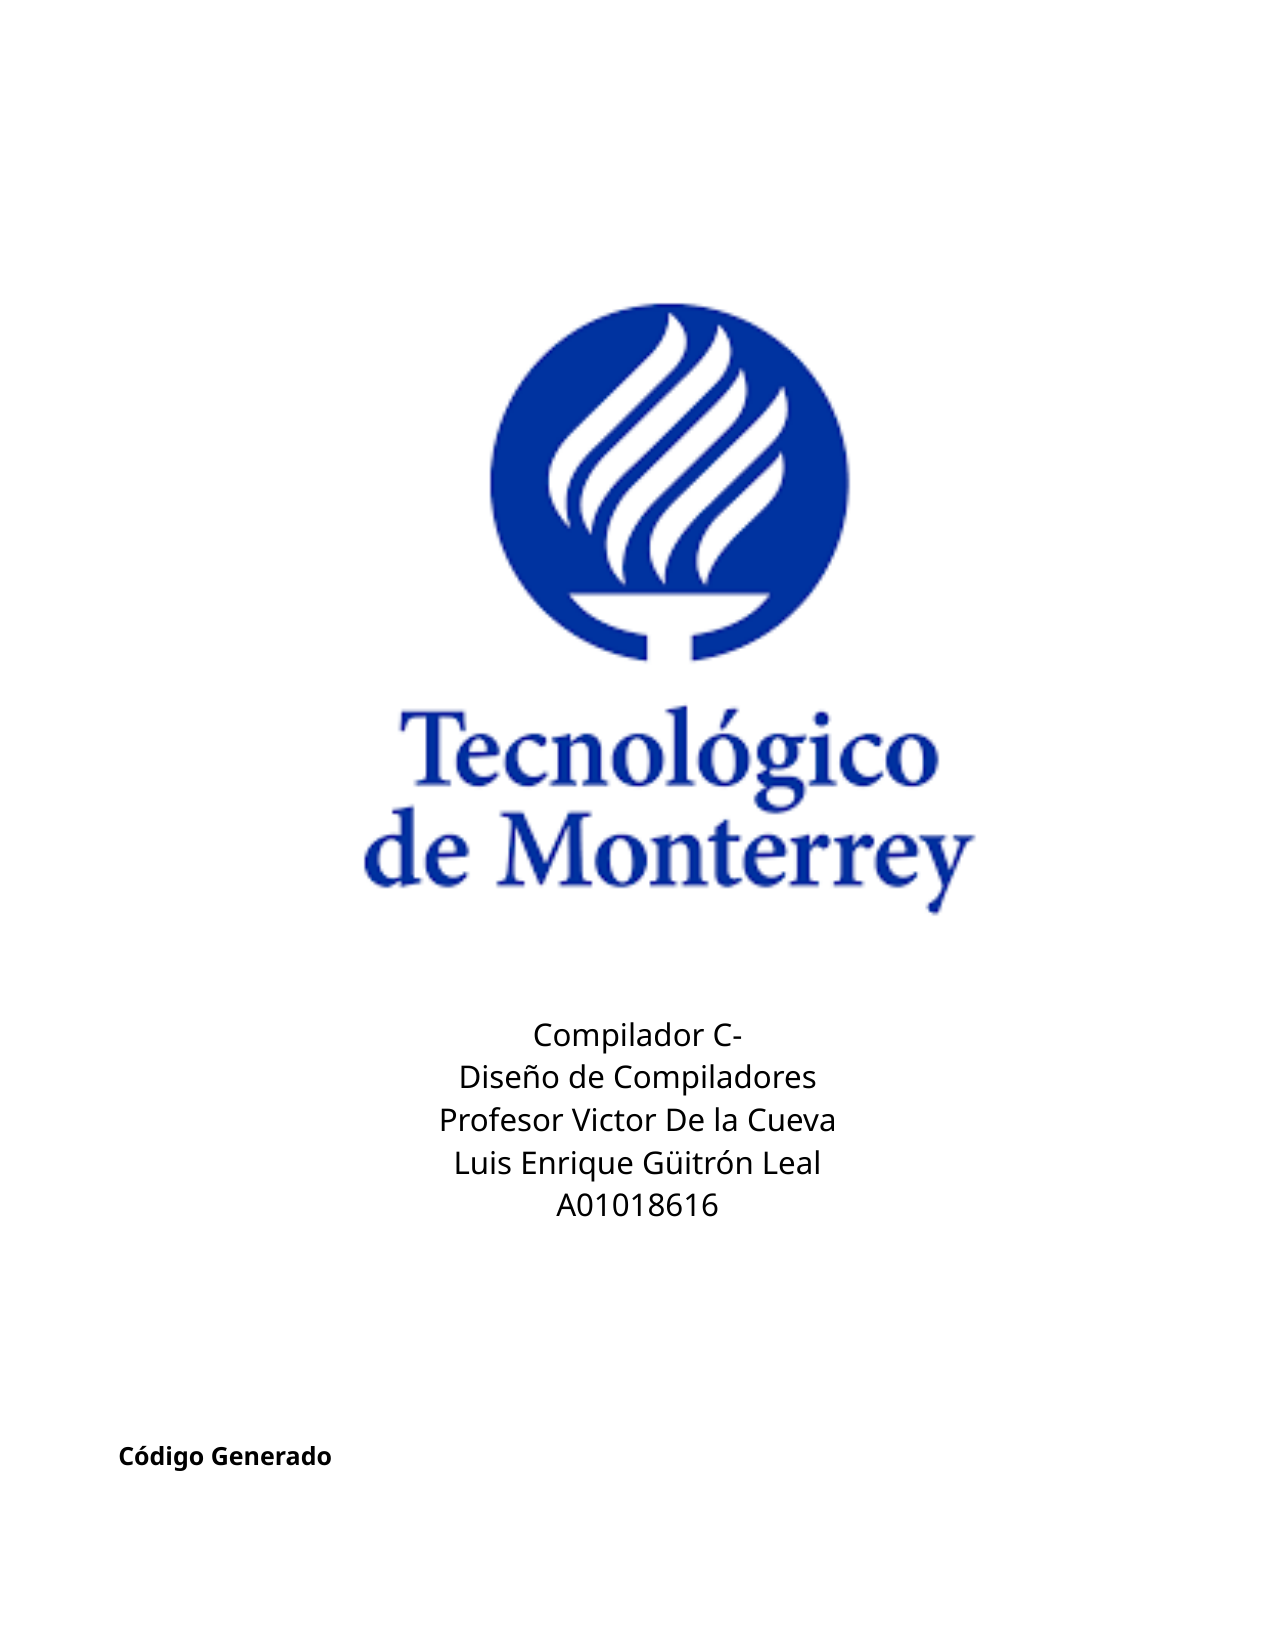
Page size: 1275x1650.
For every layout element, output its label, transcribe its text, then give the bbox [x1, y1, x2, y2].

text Diseño de Compiladores [118, 1055, 1157, 1098]
text Código Generado [118, 1439, 1157, 1473]
picture [326, 265, 1016, 956]
text Compilador C- [118, 1013, 1157, 1055]
text Luis Enrique Güitrón Leal [118, 1141, 1157, 1183]
text A01018616 [118, 1183, 1157, 1226]
text Profesor Victor De la Cueva [118, 1098, 1157, 1141]
